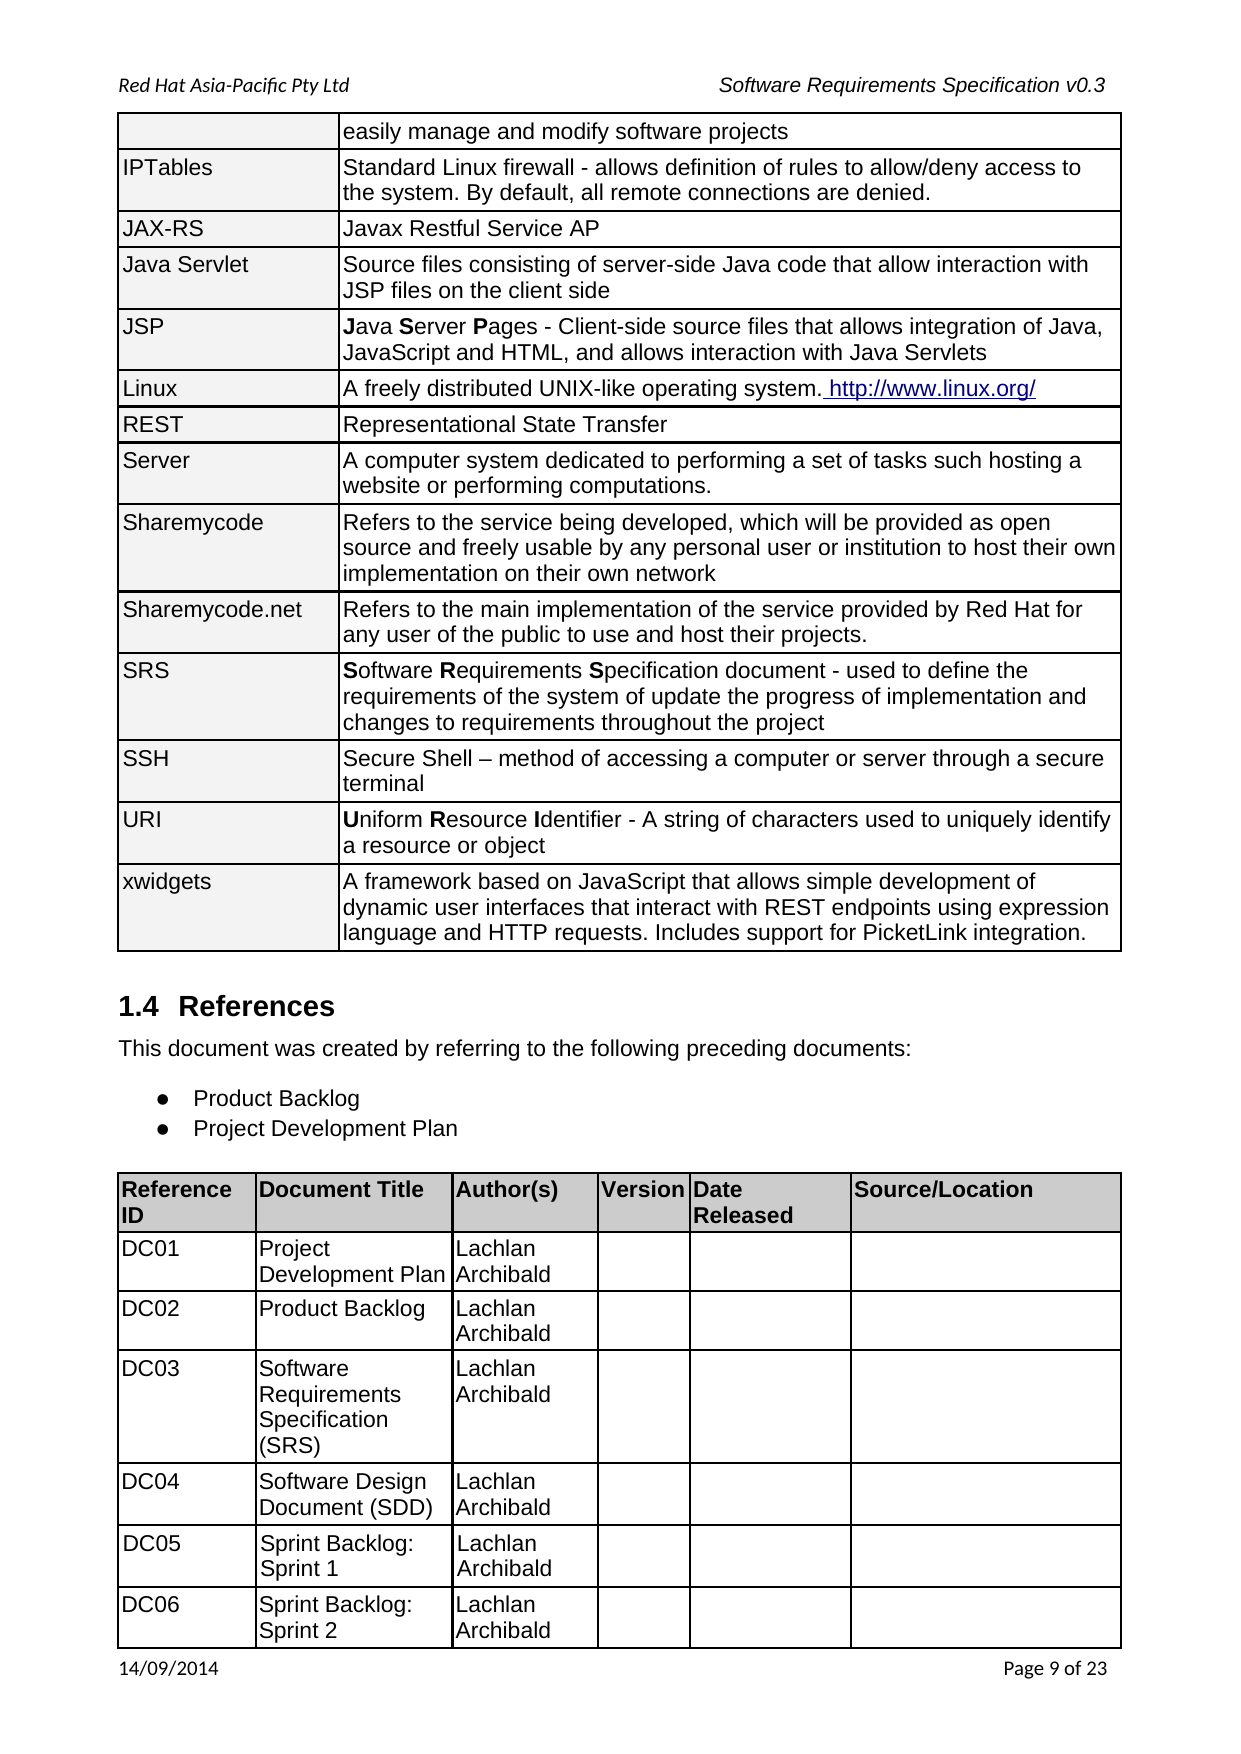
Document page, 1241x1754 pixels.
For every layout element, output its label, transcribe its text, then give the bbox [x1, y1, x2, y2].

table_cell Lachlan Archibald [454, 1233, 597, 1290]
table_cell URI [119, 803, 338, 863]
table_header Version [599, 1174, 689, 1231]
table_cell [852, 1464, 1120, 1524]
table_cell [599, 1351, 689, 1462]
table_cell Uniform Resource Identifier - A string of characters used to uniquely identify a resource or object [340, 803, 1120, 863]
table_cell Sharemycode.net [119, 593, 338, 652]
table_cell easily manage and modify software projects [340, 114, 1120, 148]
table_cell xwidgets [119, 865, 338, 950]
table_header Source/Location [852, 1174, 1120, 1231]
table_cell [691, 1233, 850, 1290]
table_cell IPTables [119, 150, 338, 210]
table_cell DC05 [119, 1526, 255, 1586]
table_cell Lachlan Archibald [454, 1464, 597, 1524]
table_cell Sprint Backlog: Sprint 1 [257, 1526, 451, 1586]
table_cell [599, 1526, 689, 1586]
table_cell Sprint Backlog: Sprint 2 [257, 1588, 451, 1647]
table_cell Java Servlet [119, 248, 338, 308]
table_cell [852, 1588, 1120, 1647]
table_cell Refers to the main implementation of the service provided by Red Hat for any user of the public to use and host their projects. [340, 593, 1120, 652]
table_cell [691, 1351, 850, 1462]
table_cell JAX-RS [119, 212, 338, 246]
table_cell Standard Linux firewall - allows definition of rules to allow/deny access to the system. By default, all remote connections are denied. [340, 150, 1120, 210]
table_cell [852, 1292, 1120, 1349]
table_cell Javax Restful Service AP [340, 212, 1120, 246]
table_cell A framework based on JavaScript that allows simple development of dynamic user interfaces that interact with REST endpoints using expression language and HTTP requests. Includes support for PicketLink integration. [340, 865, 1120, 950]
table_cell Project Development Plan [257, 1233, 451, 1290]
table_cell A freely distributed UNIX-like operating system. http://www.linux.org/ [340, 371, 1120, 405]
table_cell A computer system dedicated to performing a set of tasks such hosting a website or performing computations. [340, 444, 1120, 503]
table_cell Lachlan Archibald [454, 1351, 597, 1462]
table_cell [599, 1292, 689, 1349]
table_header Document Title [257, 1174, 451, 1231]
table_cell DC02 [119, 1292, 255, 1349]
table_cell Representational State Transfer [340, 408, 1120, 441]
table_cell Java Server Pages - Client-side source files that allows integration of Java, JavaScript and HTML, and allows interaction with Java Servlets [340, 310, 1120, 369]
table_cell [691, 1588, 850, 1647]
table_cell Sharemycode [119, 505, 338, 590]
table_cell Lachlan Archibald [454, 1526, 597, 1586]
list Project Development Plan [156, 1116, 1122, 1142]
list Product Backlog [156, 1085, 1122, 1112]
table_cell Lachlan Archibald [454, 1292, 597, 1349]
table_cell DC04 [119, 1464, 255, 1524]
table_cell Product Backlog [257, 1292, 451, 1349]
table_cell [599, 1233, 689, 1290]
table_cell [119, 114, 338, 148]
table_cell Secure Shell – method of accessing a computer or server through a secure terminal [340, 741, 1120, 801]
table_cell REST [119, 408, 338, 441]
table_cell [691, 1526, 850, 1586]
table_cell [852, 1526, 1120, 1586]
table_cell [852, 1351, 1120, 1462]
table_cell [599, 1464, 689, 1524]
table_cell Software Requirements Specification (SRS) [257, 1351, 451, 1462]
table_cell SSH [119, 741, 338, 801]
table_header Reference ID [119, 1174, 255, 1231]
table_cell Linux [119, 371, 338, 405]
table_cell Source files consisting of server-side Java code that allow interaction with JSP files on the client side [340, 248, 1120, 308]
table_cell Lachlan Archibald [454, 1588, 597, 1647]
table_cell [691, 1292, 850, 1349]
table_cell Software Design Document (SDD) [257, 1464, 451, 1524]
table_cell [691, 1464, 850, 1524]
table_cell SRS [119, 654, 338, 739]
table_cell [599, 1588, 689, 1647]
table_cell Server [119, 444, 338, 503]
table_header Author(s) [454, 1174, 597, 1231]
table_cell DC01 [119, 1233, 255, 1290]
table_cell JSP [119, 310, 338, 369]
subtitle References [118, 989, 1122, 1022]
table_cell DC06 [119, 1588, 255, 1647]
table_cell Software Requirements Specification document - used to define the requirements of the system of update the progress of implementation and changes to requirements throughout the project [340, 654, 1120, 739]
table_cell Refers to the service being developed, which will be provided as open source and freely usable by any personal user or institution to host their own implementation on their own network [340, 505, 1120, 590]
text This document was created by referring to the following preceding documents: [118, 1035, 1122, 1061]
table_cell [852, 1233, 1120, 1290]
table_header Date Released [691, 1174, 850, 1231]
table_cell DC03 [119, 1351, 255, 1462]
